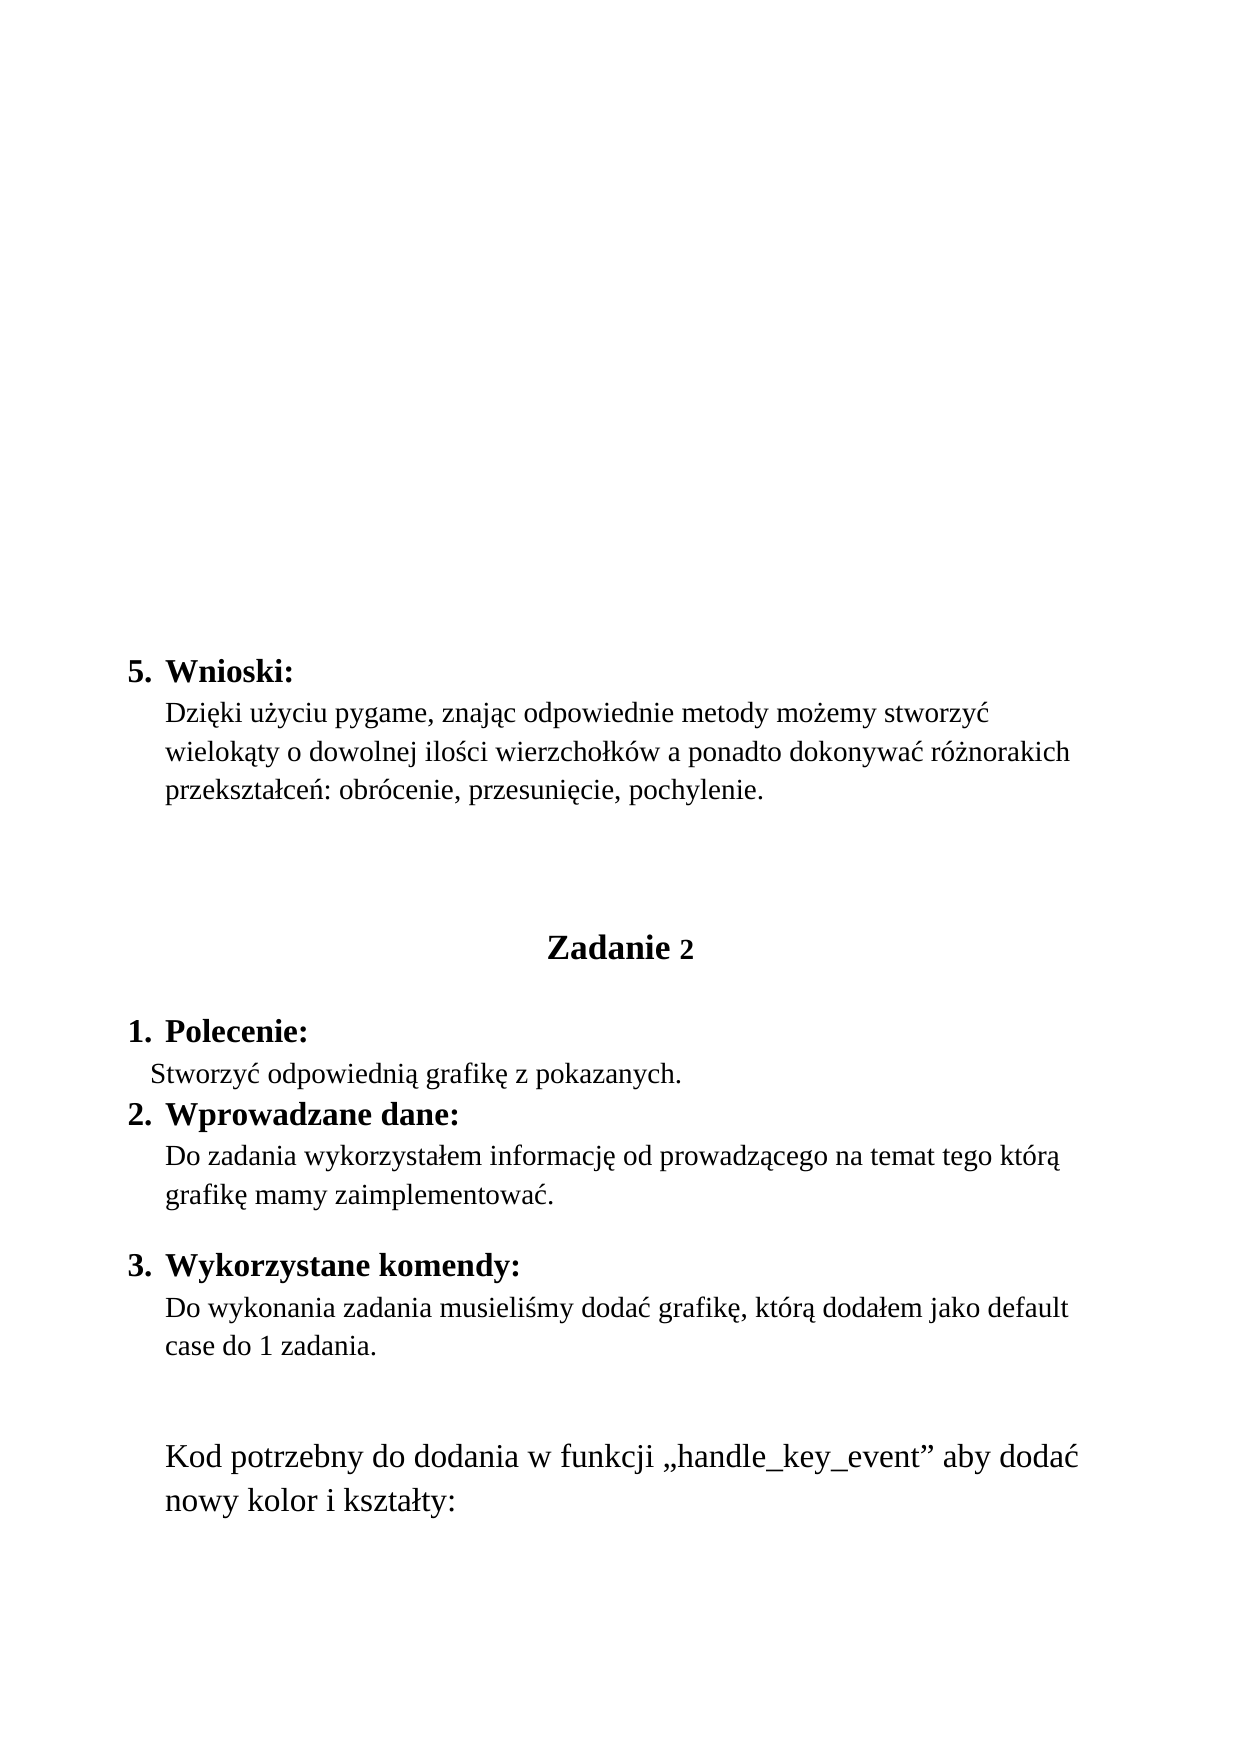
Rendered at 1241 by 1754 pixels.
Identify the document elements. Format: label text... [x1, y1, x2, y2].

subtitle Wnioski: [127, 651, 1090, 689]
text Do wykonania zadania musieliśmy dodać grafikę, którą dodałem jako default case do 1 zadania. [165, 1290, 1090, 1362]
text Do zadania wykorzystałem informację od prowadzącego na temat tego którą grafikę mamy zaimplementować. [165, 1138, 1090, 1211]
text Kod potrzebny do dodania w funkcji „handle_key_event” aby dodać nowy kolor i kształty: [165, 1397, 1090, 1549]
text Zadanie 2 [150, 926, 1090, 967]
subtitle Wykorzystane komendy: [127, 1246, 1090, 1284]
subtitle Wprowadzane dane: [127, 1094, 1090, 1133]
subtitle Polecenie: [127, 1012, 1090, 1050]
text Stworzyć odpowiednią grafikę z pokazanych. [150, 1056, 1090, 1089]
text Dzięki użyciu pygame, znając odpowiednie metody możemy stworzyć wielokąty o dowolnej ilości wierzchołków a ponadto dokonywać różnorakich przekształceń: obrócenie, przesunięcie, pochylenie. [165, 695, 1090, 806]
